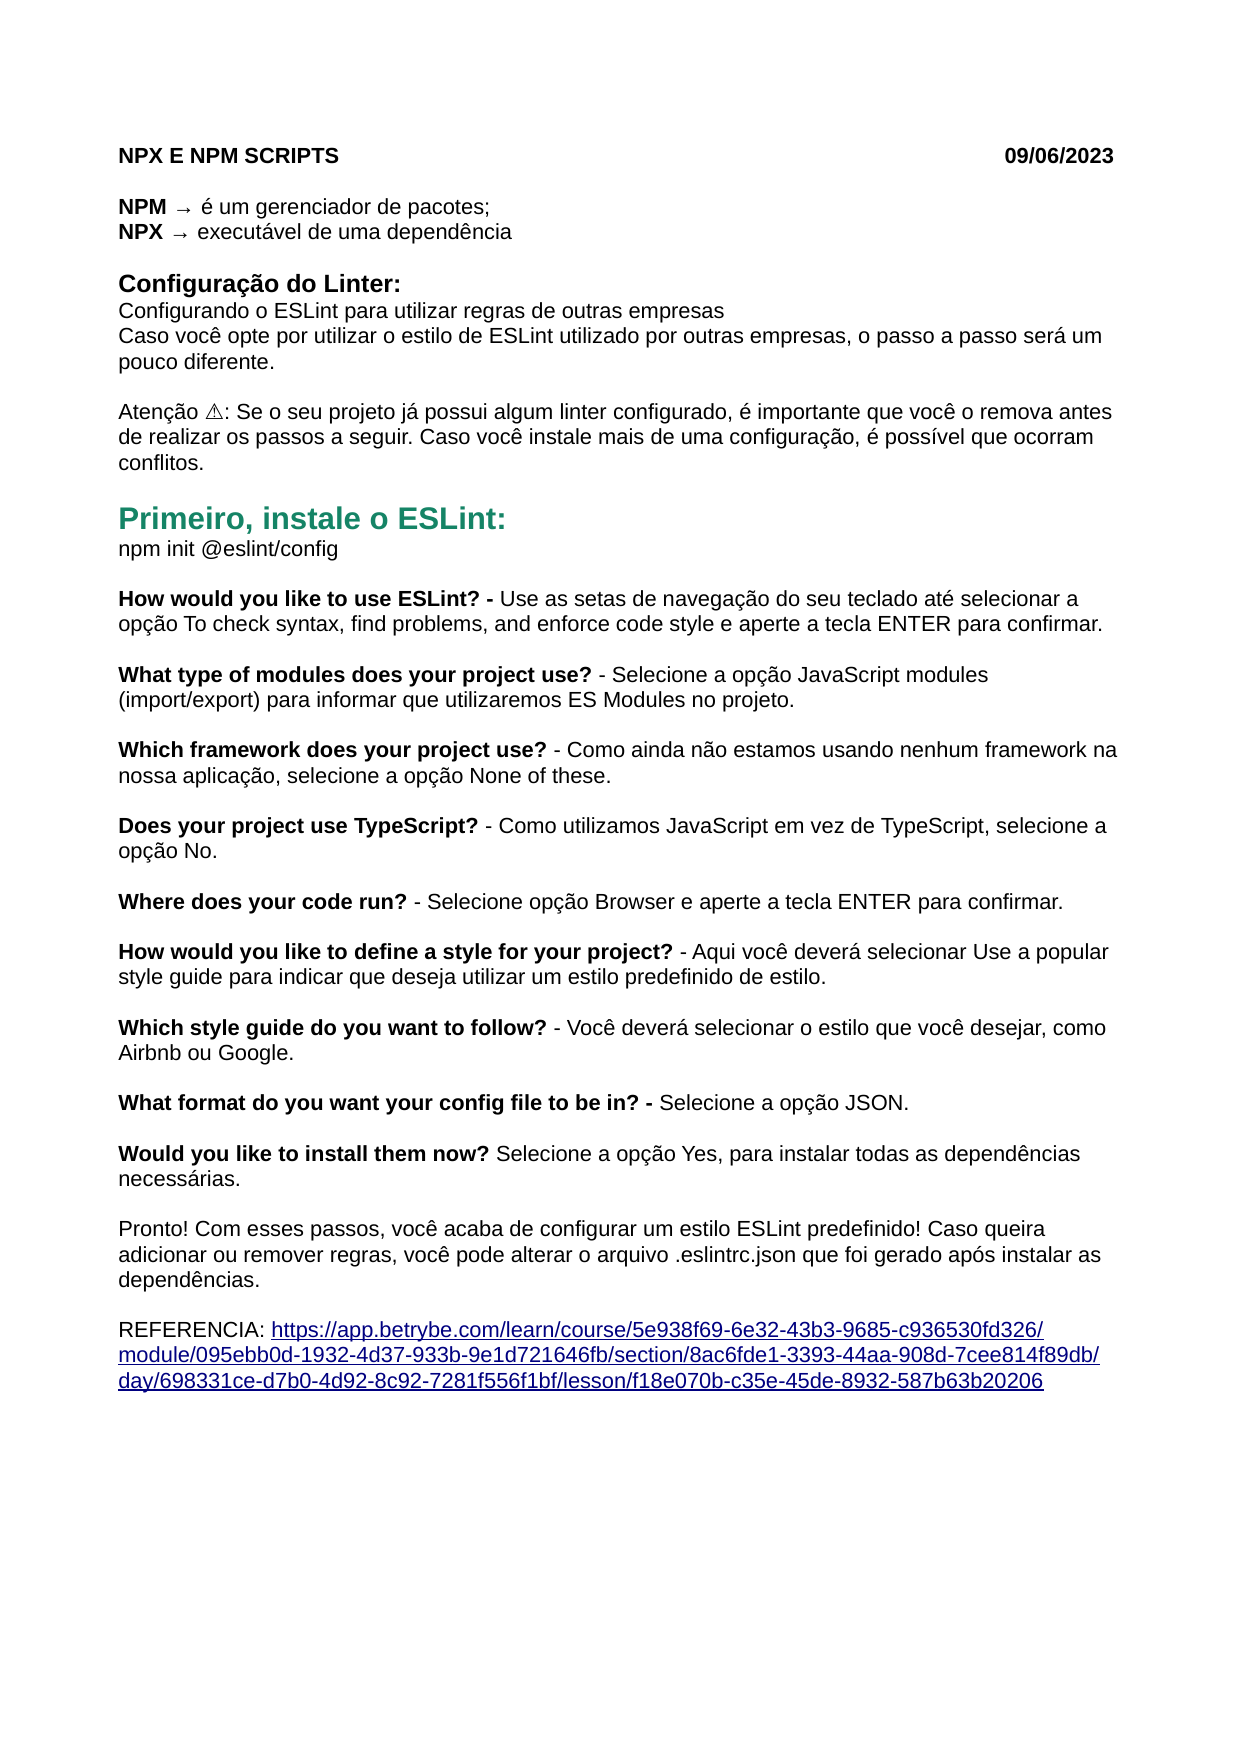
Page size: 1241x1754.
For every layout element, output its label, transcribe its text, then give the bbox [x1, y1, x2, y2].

text Configuração do Linter: [118, 269, 1122, 298]
text Would you like to install them now? Selecione a opção Yes, para instalar todas as dependências necessárias. [118, 1141, 1122, 1191]
text NPX → executável de uma dependência [118, 219, 1122, 244]
text How would you like to use ESLint? - Use as setas de navegação do seu teclado até selecionar a opção To check syntax, find problems, and enforce code style e aperte a tecla ENTER para confirmar. [118, 586, 1122, 637]
text REFERENCIA: https://app.betrybe.com/learn/course/5e938f69-6e32-43b3-9685-c936530fd326/module/095ebb0d-1932-4d37-933b-9e1d721646fb/section/8ac6fde1-3393-44aa-908d-7cee814f89db/day/698331ce-d7b0-4d92-8c92-7281f556f1bf/lesson/f18e070b-c35e-45de-8932-587b63b20206 [118, 1317, 1122, 1393]
text Which style guide do you want to follow? - Você deverá selecionar o estilo que você desejar, como Airbnb ou Google. [118, 1015, 1122, 1065]
text Pronto! Com esses passos, você acaba de configurar um estilo ESLint predefinido! Caso queira adicionar ou remover regras, você pode alterar o arquivo .eslintrc.json que foi gerado após instalar as dependências. [118, 1216, 1122, 1292]
text npm init @eslint/config [118, 536, 1122, 561]
text Atenção ⚠️: Se o seu projeto já possui algum linter configurado, é importante que você o remova antes de realizar os passos a seguir. Caso você instale mais de uma configuração, é possível que ocorram conflitos. [118, 399, 1122, 474]
text Configurando o ESLint para utilizar regras de outras empresas [118, 298, 1122, 323]
text NPX E NPM SCRIPTS 09/06/2023 [118, 143, 1122, 168]
text Primeiro, instale o ESLint: [118, 500, 1122, 536]
text Where does your code run? - Selecione opção Browser e aperte a tecla ENTER para confirmar. [118, 889, 1122, 914]
text Caso você opte por utilizar o estilo de ESLint utilizado por outras empresas, o passo a passo será um pouco diferente. [118, 323, 1122, 374]
text Does your project use TypeScript? - Como utilizamos JavaScript em vez de TypeScript, selecione a opção No. [118, 813, 1122, 863]
text What type of modules does your project use? - Selecione a opção JavaScript modules (import/export) para informar que utilizaremos ES Modules no projeto. [118, 662, 1122, 712]
text Which framework does your project use? - Como ainda não estamos usando nenhum framework na nossa aplicação, selecione a opção None of these. [118, 737, 1122, 788]
text NPM → é um gerenciador de pacotes; [118, 194, 1122, 219]
text How would you like to define a style for your project? - Aqui você deverá selecionar Use a popular style guide para indicar que deseja utilizar um estilo predefinido de estilo. [118, 939, 1122, 989]
text What format do you want your config file to be in? - Selecione a opção JSON. [118, 1090, 1122, 1116]
